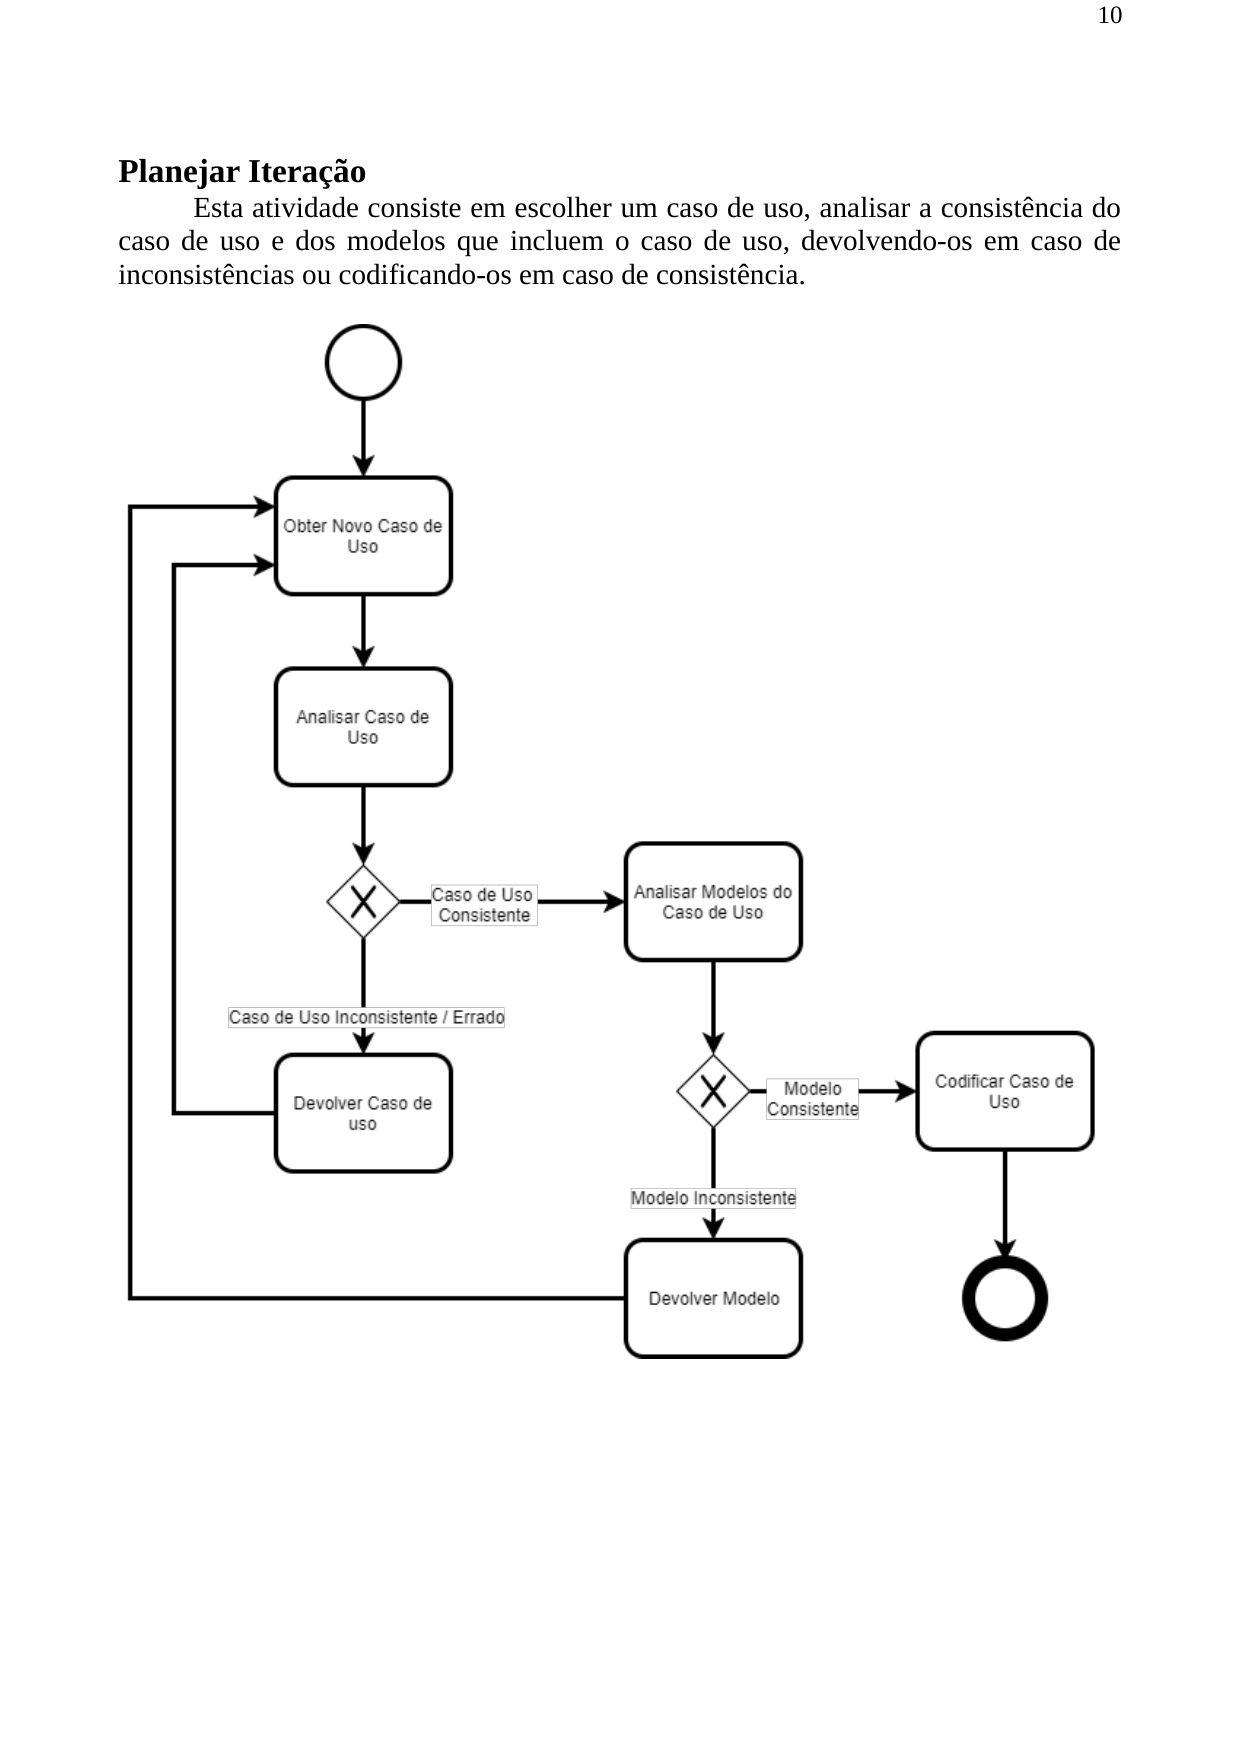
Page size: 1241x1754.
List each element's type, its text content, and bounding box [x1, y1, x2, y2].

picture [118, 324, 1095, 1359]
text Esta atividade consiste em escolher um caso de uso, analisar a consistência do caso de uso e dos modelos que incluem o caso de uso, devolvendo-os em caso de inconsistências ou codificando-os em caso de consistência. [118, 190, 1122, 291]
subtitle Planejar Iteração [118, 152, 1122, 190]
